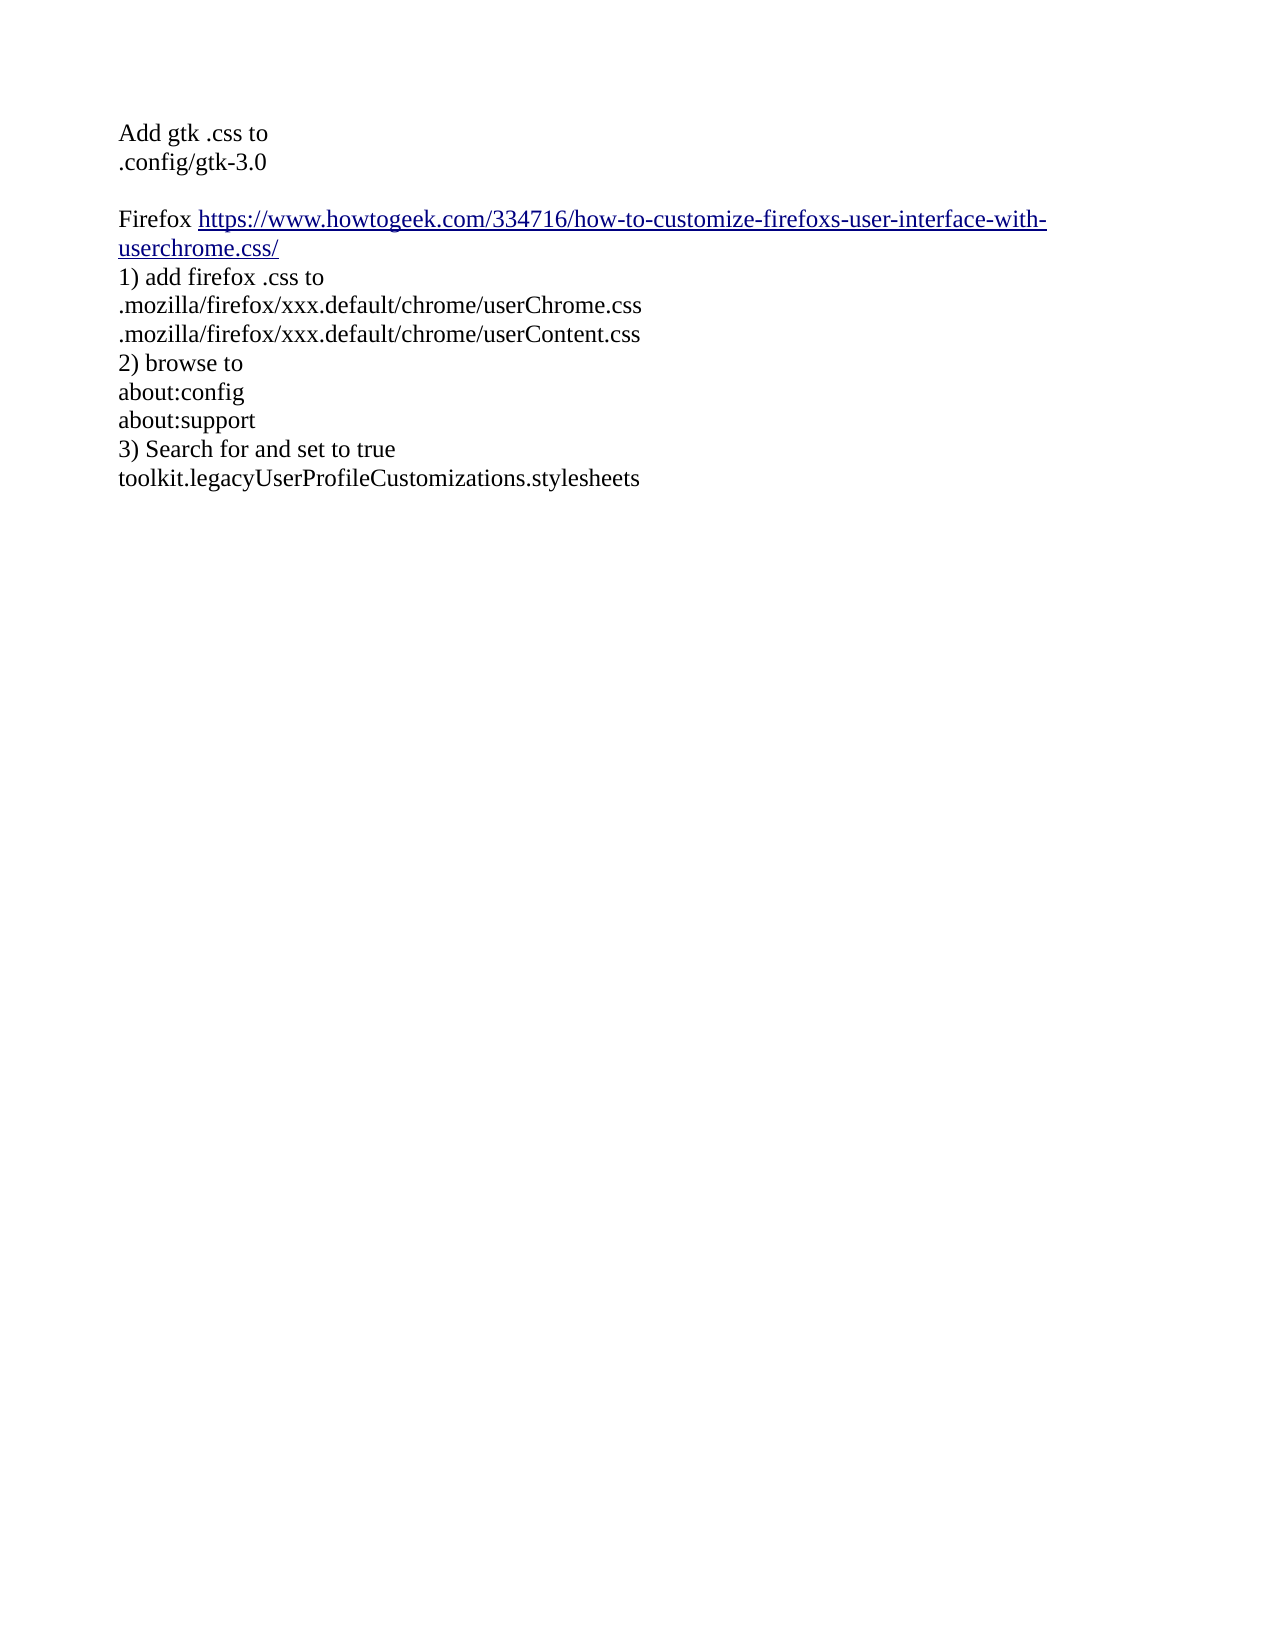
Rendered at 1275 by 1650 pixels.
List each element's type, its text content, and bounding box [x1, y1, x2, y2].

text 2) browse to [118, 348, 1157, 377]
text Firefox https://www.howtogeek.com/334716/how-to-customize-firefoxs-user-interface-with-userchrome.css/ [118, 204, 1157, 262]
text 1) add firefox .css to [118, 262, 1157, 291]
text 3) Search for and set to true [118, 434, 1157, 463]
text Add gtk .css to [118, 118, 1157, 147]
text .config/gtk-3.0 [118, 147, 1157, 176]
text about:config [118, 377, 1157, 406]
text toolkit.legacyUserProfileCustomizations.stylesheets [118, 463, 1157, 492]
text .mozilla/firefox/xxx.default/chrome/userChrome.css [118, 291, 1157, 319]
text about:support [118, 406, 1157, 434]
text .mozilla/firefox/xxx.default/chrome/userContent.css [118, 319, 1157, 348]
